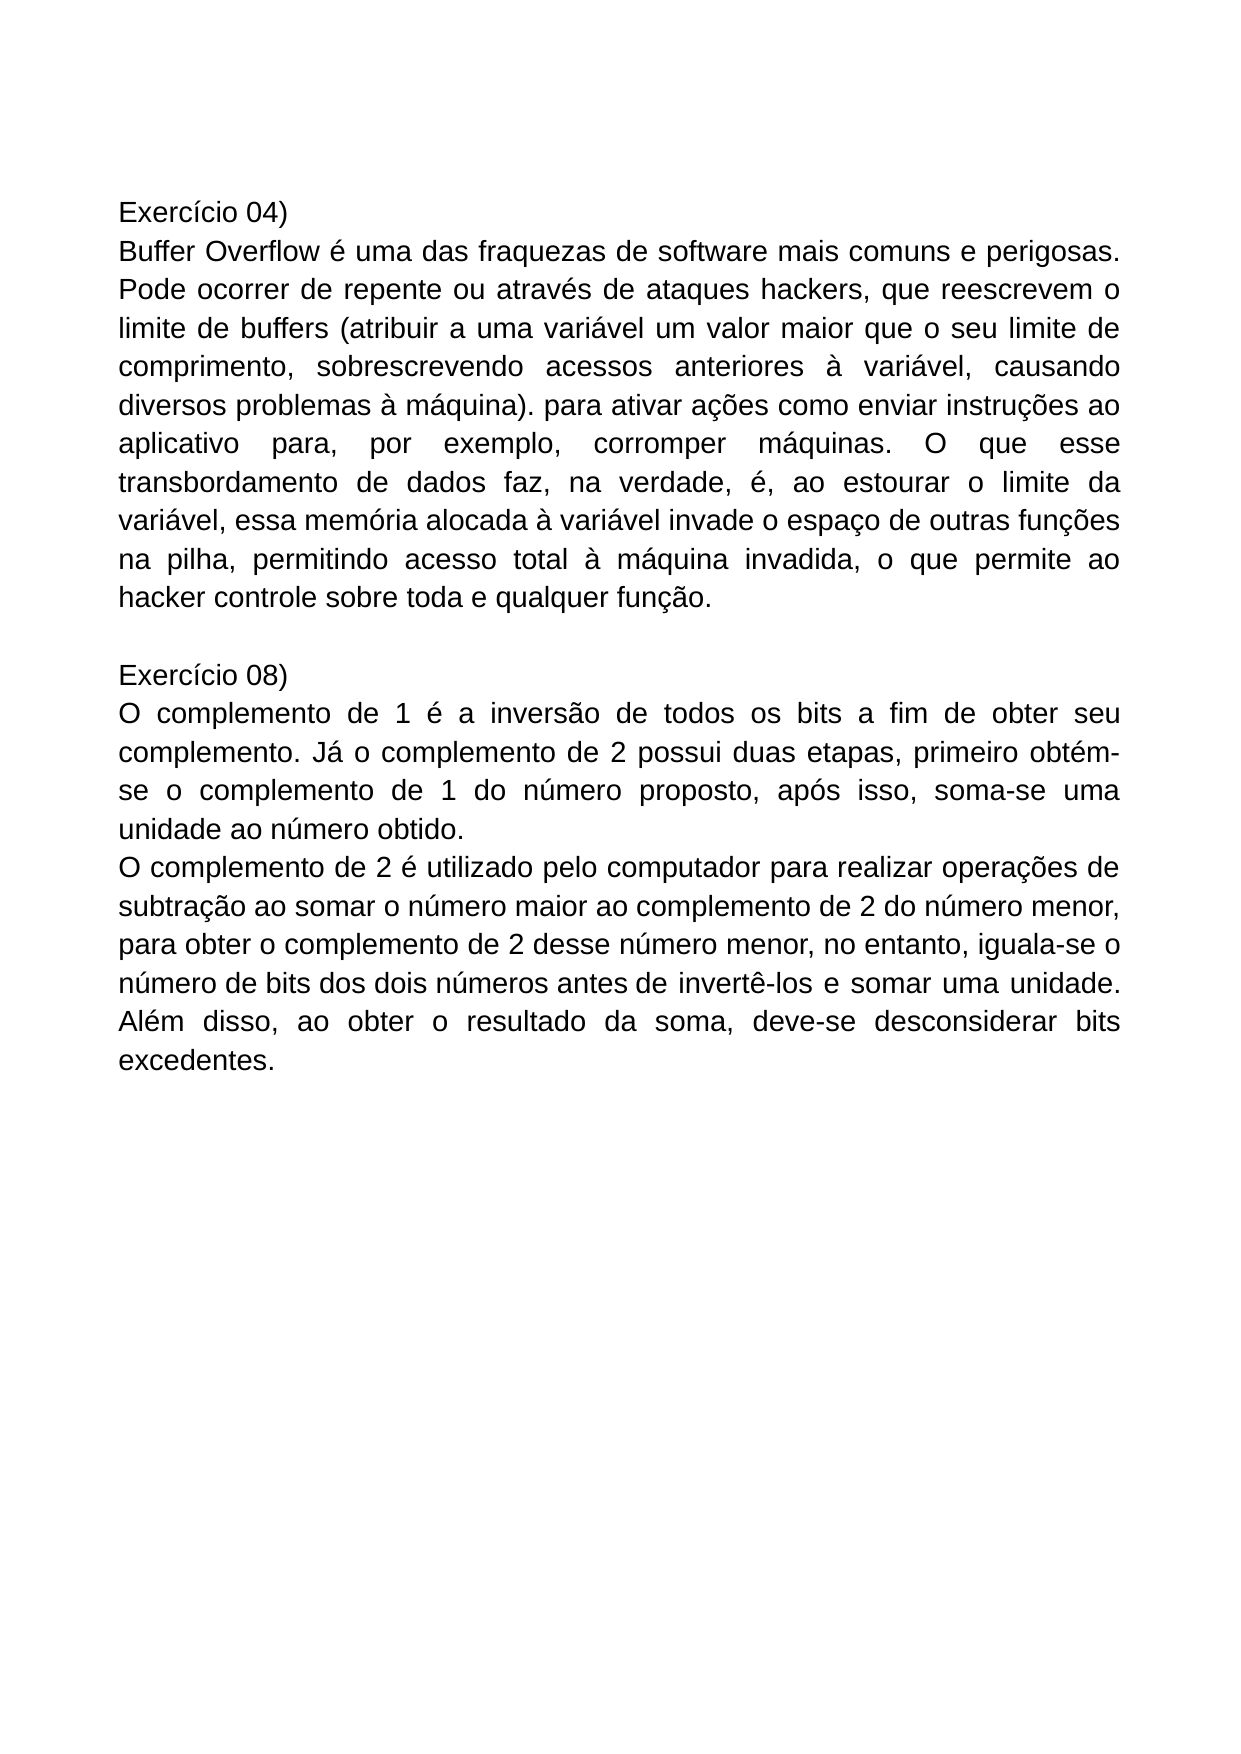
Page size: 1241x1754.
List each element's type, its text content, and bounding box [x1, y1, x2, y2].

text O complemento de 1 é a inversão de todos os bits a fim de obter seu complemento. Já o complemento de 2 possui duas etapas, primeiro obtém-se o complemento de 1 do número proposto, após isso, soma-se uma unidade ao número obtido. [118, 696, 1122, 845]
text Exercício 04) [118, 195, 1122, 228]
text Exercício 08) [118, 657, 1122, 691]
text O complemento de 2 é utilizado pelo computador para realizar operações de subtração ao somar o número maior ao complemento de 2 do número menor, para obter o complemento de 2 desse número menor, no entanto, iguala-se o número de bits dos dois números antes de invertê-los e somar uma unidade. Além disso, ao obter o resultado da soma, deve-se desconsiderar bits excedentes. [118, 850, 1122, 1076]
text Buffer Overflow é uma das fraquezas de software mais comuns e perigosas. Pode ocorrer de repente ou através de ataques hackers, que reescrevem o limite de buffers (atribuir a uma variável um valor maior que o seu limite de comprimento, sobrescrevendo acessos anteriores à variável, causando diversos problemas à máquina). para ativar ações como enviar instruções ao aplicativo para, por exemplo, corromper máquinas. O que esse transbordamento de dados faz, na verdade, é, ao estourar o limite da variável, essa memória alocada à variável invade o espaço de outras funções na pilha, permitindo acesso total à máquina invadida, o que permite ao hacker controle sobre toda e qualquer função. [118, 233, 1122, 614]
